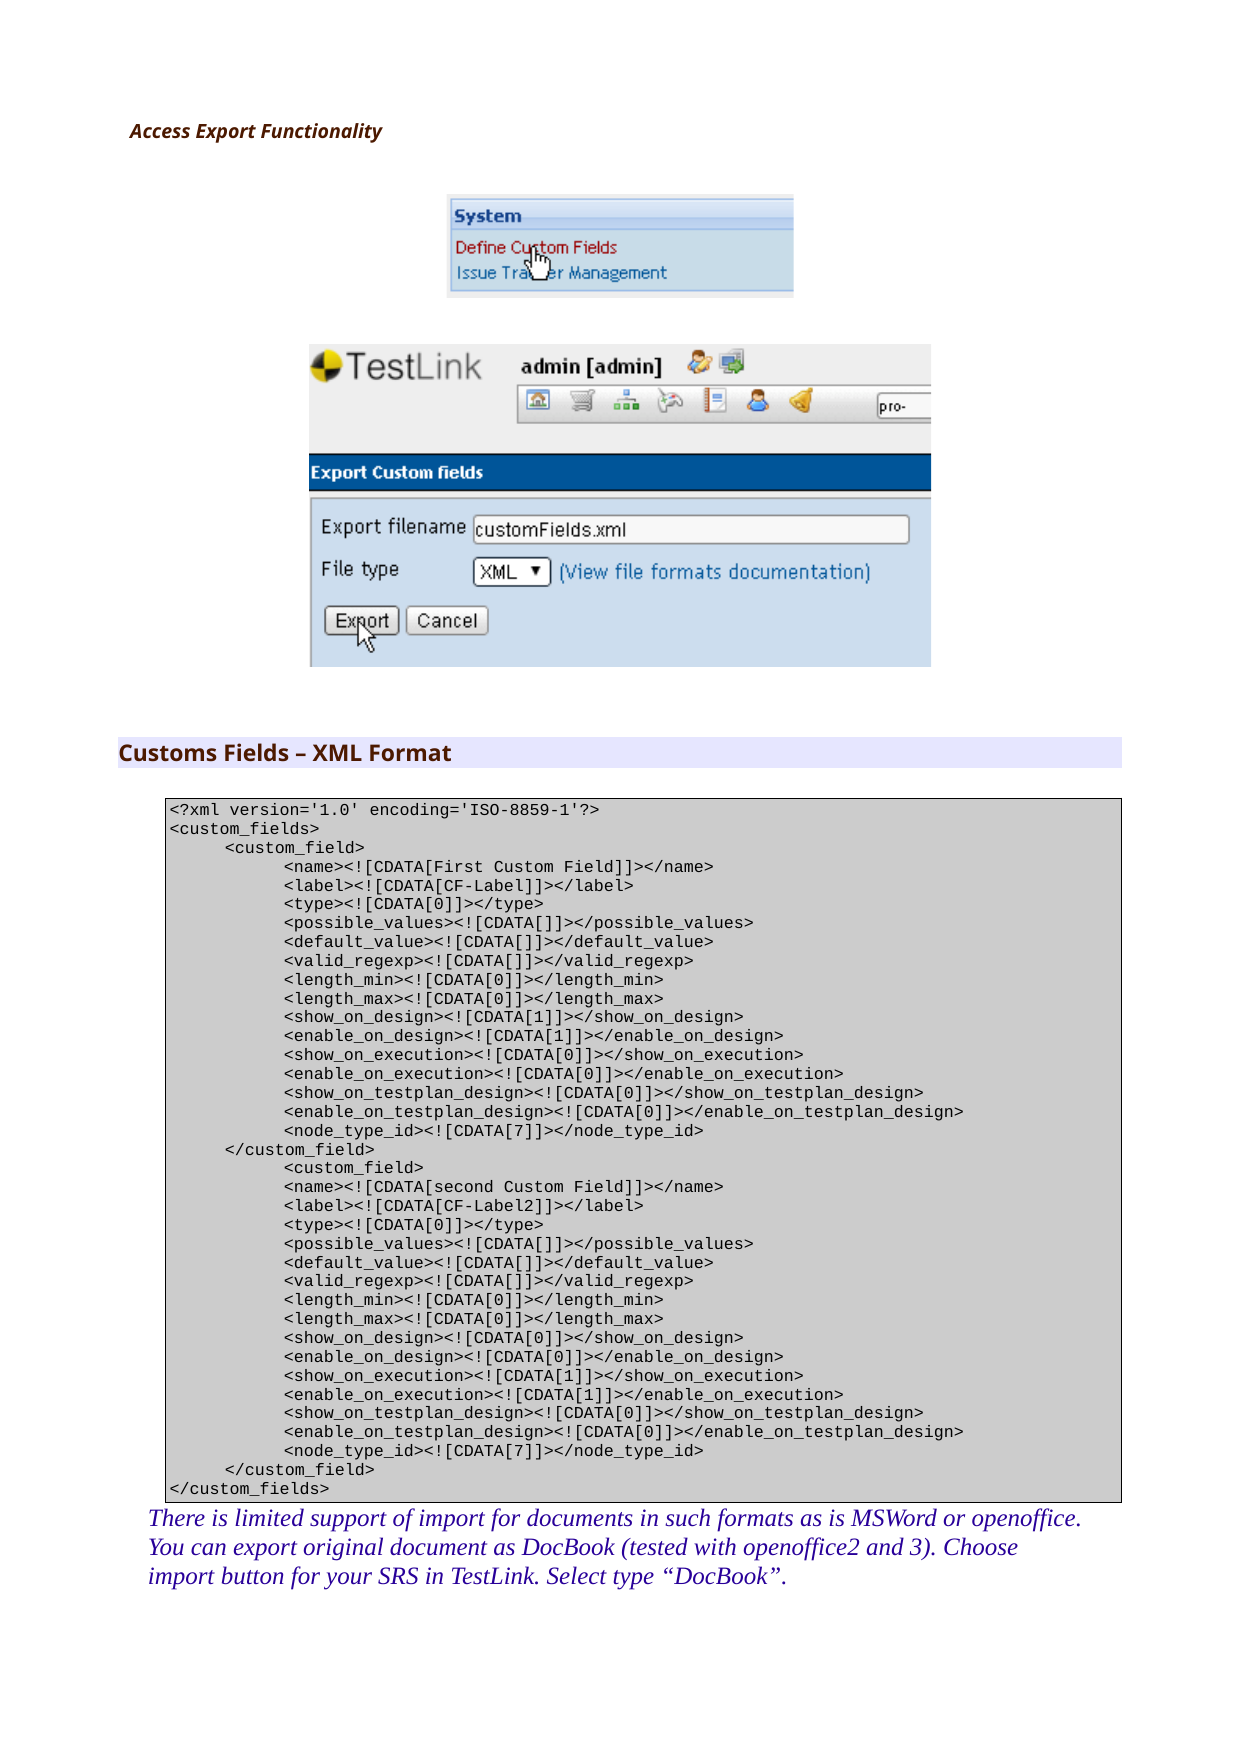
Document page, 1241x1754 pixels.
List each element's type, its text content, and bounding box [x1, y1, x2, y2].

text There is limited support of import for documents in such formats as is MSWord or openoffice. You can export original document as DocBook (tested with openoffice2 and 3). Choose import button for your SRS in TestLink. Select type “DocBook”. [148, 1503, 1093, 1589]
text <?xml version='1.0' encoding='ISO-8859-1'?> <custom_fields> <custom_field> <name><![CDATA[First Custom Field]]></name> <label><![CDATA[CF-Label]]></label> <type><![CDATA[0]]></type> <possible_values><![CDATA[]]></possible_values> <default_value><![CDATA[]]></default_value> <valid_regexp><![CDATA[]]></valid_regexp> <length_min><![CDATA[0]]></length_min> <length_max><![CDATA[0]]></length_max> <show_on_design><![CDATA[1]]></show_on_design> <enable_on_design><![CDATA[1]]></enable_on_design> <show_on_execution><![CDATA[0]]></show_on_execution> <enable_on_execution><![CDATA[0]]></enable_on_execution> <show_on_testplan_design><![CDATA[0]]></show_on_testplan_design> <enable_on_testplan_design><![CDATA[0]]></enable_on_testplan_design> <node_type_id><![CDATA[7]]></node_type_id> </custom_field> <custom_field> <name><![CDATA[second Custom Field]]></name> <label><![CDATA[CF-Label2]]></label> <type><![CDATA[0]]></type> <possible_values><![CDATA[]]></possible_values> <default_value><![CDATA[]]></default_value> <valid_regexp><![CDATA[]]></valid_regexp> <length_min><![CDATA[0]]></length_min> <length_max><![CDATA[0]]></length_max> <show_on_design><![CDATA[0]]></show_on_design> <enable_on_design><![CDATA[0]]></enable_on_design> <show_on_execution><![CDATA[1]]></show_on_execution> <enable_on_execution><![CDATA[1]]></enable_on_execution> <show_on_testplan_design><![CDATA[0]]></show_on_testplan_design> <enable_on_testplan_design><![CDATA[0]]></enable_on_testplan_design> <node_type_id><![CDATA[7]]></node_type_id> </custom_field> </custom_fields> [166, 799, 1121, 1502]
subtitle Customs Fields – XML Format [118, 737, 1122, 768]
picture [446, 194, 794, 298]
picture [309, 344, 932, 667]
subtitle Access Export Functionality [130, 118, 1110, 145]
